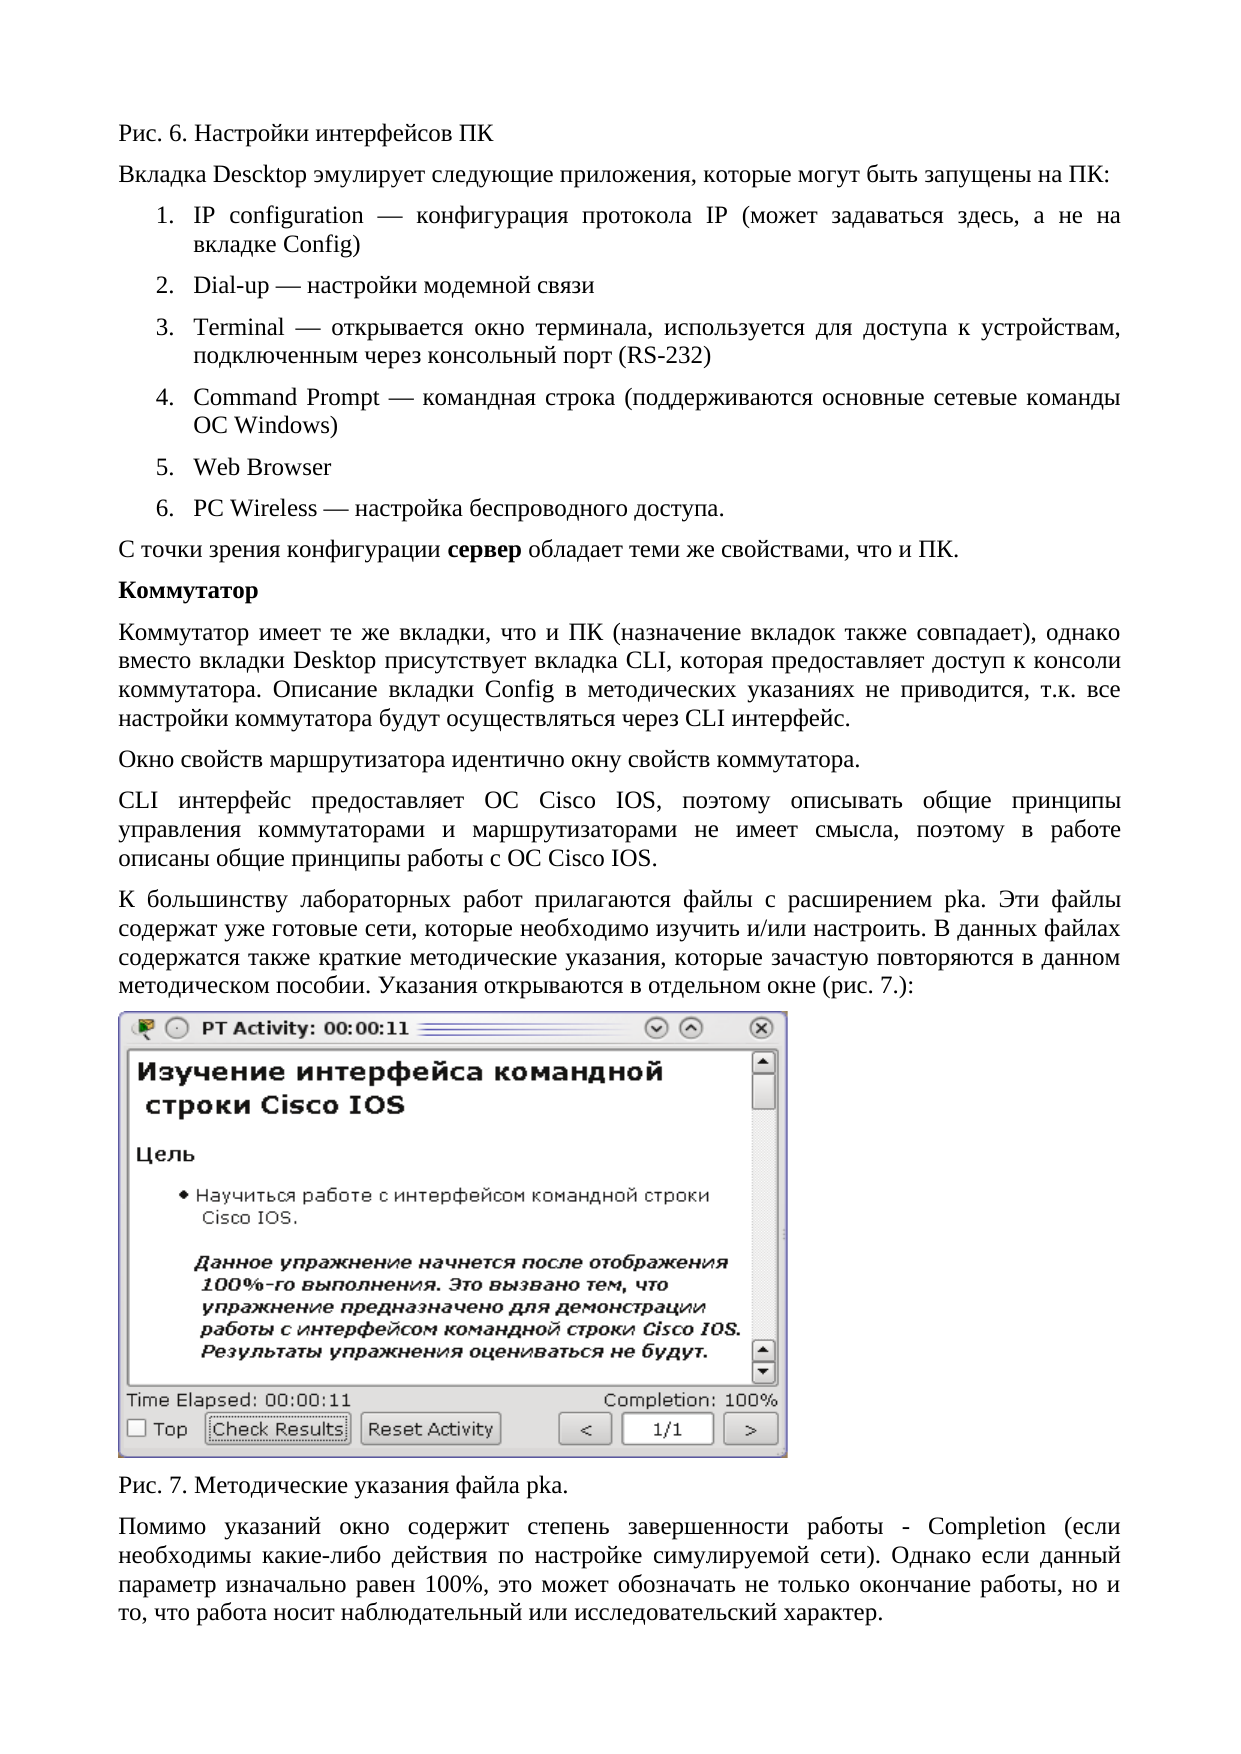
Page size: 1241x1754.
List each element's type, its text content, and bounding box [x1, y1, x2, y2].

text Рис. 7. Методические указания файла pka. [118, 1470, 1122, 1499]
list Dial-up — настройки модемной связи [156, 271, 1122, 299]
text Вкладка Descktop эмулирует следующие приложения, которые могут быть запущены на ПК: [118, 159, 1122, 188]
text К большинству лабораторных работ прилагаются файлы с расширением pka. Эти файлы содержат уже готовые сети, которые необходимо изучить и/или настроить. В данных файлах содержатся также краткие методические указания, которые зачастую повторяются в данном методическом пособии. Указания открываются в отдельном окне (рис. 7.): [118, 884, 1122, 999]
text С точки зрения конфигурации сервер обладает теми же свойствами, что и ПК. [118, 534, 1122, 563]
text Окно свойств маршрутизатора идентично окну свойств коммутатора. [118, 744, 1122, 773]
list Web Browser [156, 452, 1122, 481]
picture [118, 1011, 788, 1458]
text Помимо указаний окно содержит степень завершенности работы - Completion (если необходимы какие-либо действия по настройке симулируемой сети). Однако если данный параметр изначально равен 100%, это может обозначать не только окончание работы, но и то, что работа носит наблюдательный или исследовательский характер. [118, 1511, 1122, 1626]
text CLI интерфейс предоставляет ОС Cisco IOS, поэтому описывать общие принципы управления коммутаторами и маршрутизаторами не имеет смысла, поэтому в работе описаны общие принципы работы с ОС Cisco IOS. [118, 786, 1122, 872]
list Command Prompt — командная строка (поддерживаются основные сетевые команды ОС Windows) [156, 382, 1122, 439]
list Terminal — открывается окно терминала, используется для доступа к устройствам, подключенным через консольный порт (RS-232) [156, 312, 1122, 369]
text Коммутатор [118, 576, 1122, 604]
text Рис. 6. Настройки интерфейсов ПК [118, 118, 1122, 147]
list IP configuration — конфигурация протокола IP (может задаваться здесь, а не на вкладке Config) [156, 201, 1122, 258]
text Коммутатор имеет те же вкладки, что и ПК (назначение вкладок также совпадает), однако вместо вкладки Desktop присутствует вкладка CLI, которая предоставляет доступ к консоли коммутатора. Описание вкладки Config в методических указаниях не приводится, т.к. все настройки коммутатора будут осуществляться через CLI интерфейс. [118, 617, 1122, 732]
list PC Wireless — настройка беспроводного доступа. [156, 493, 1122, 522]
